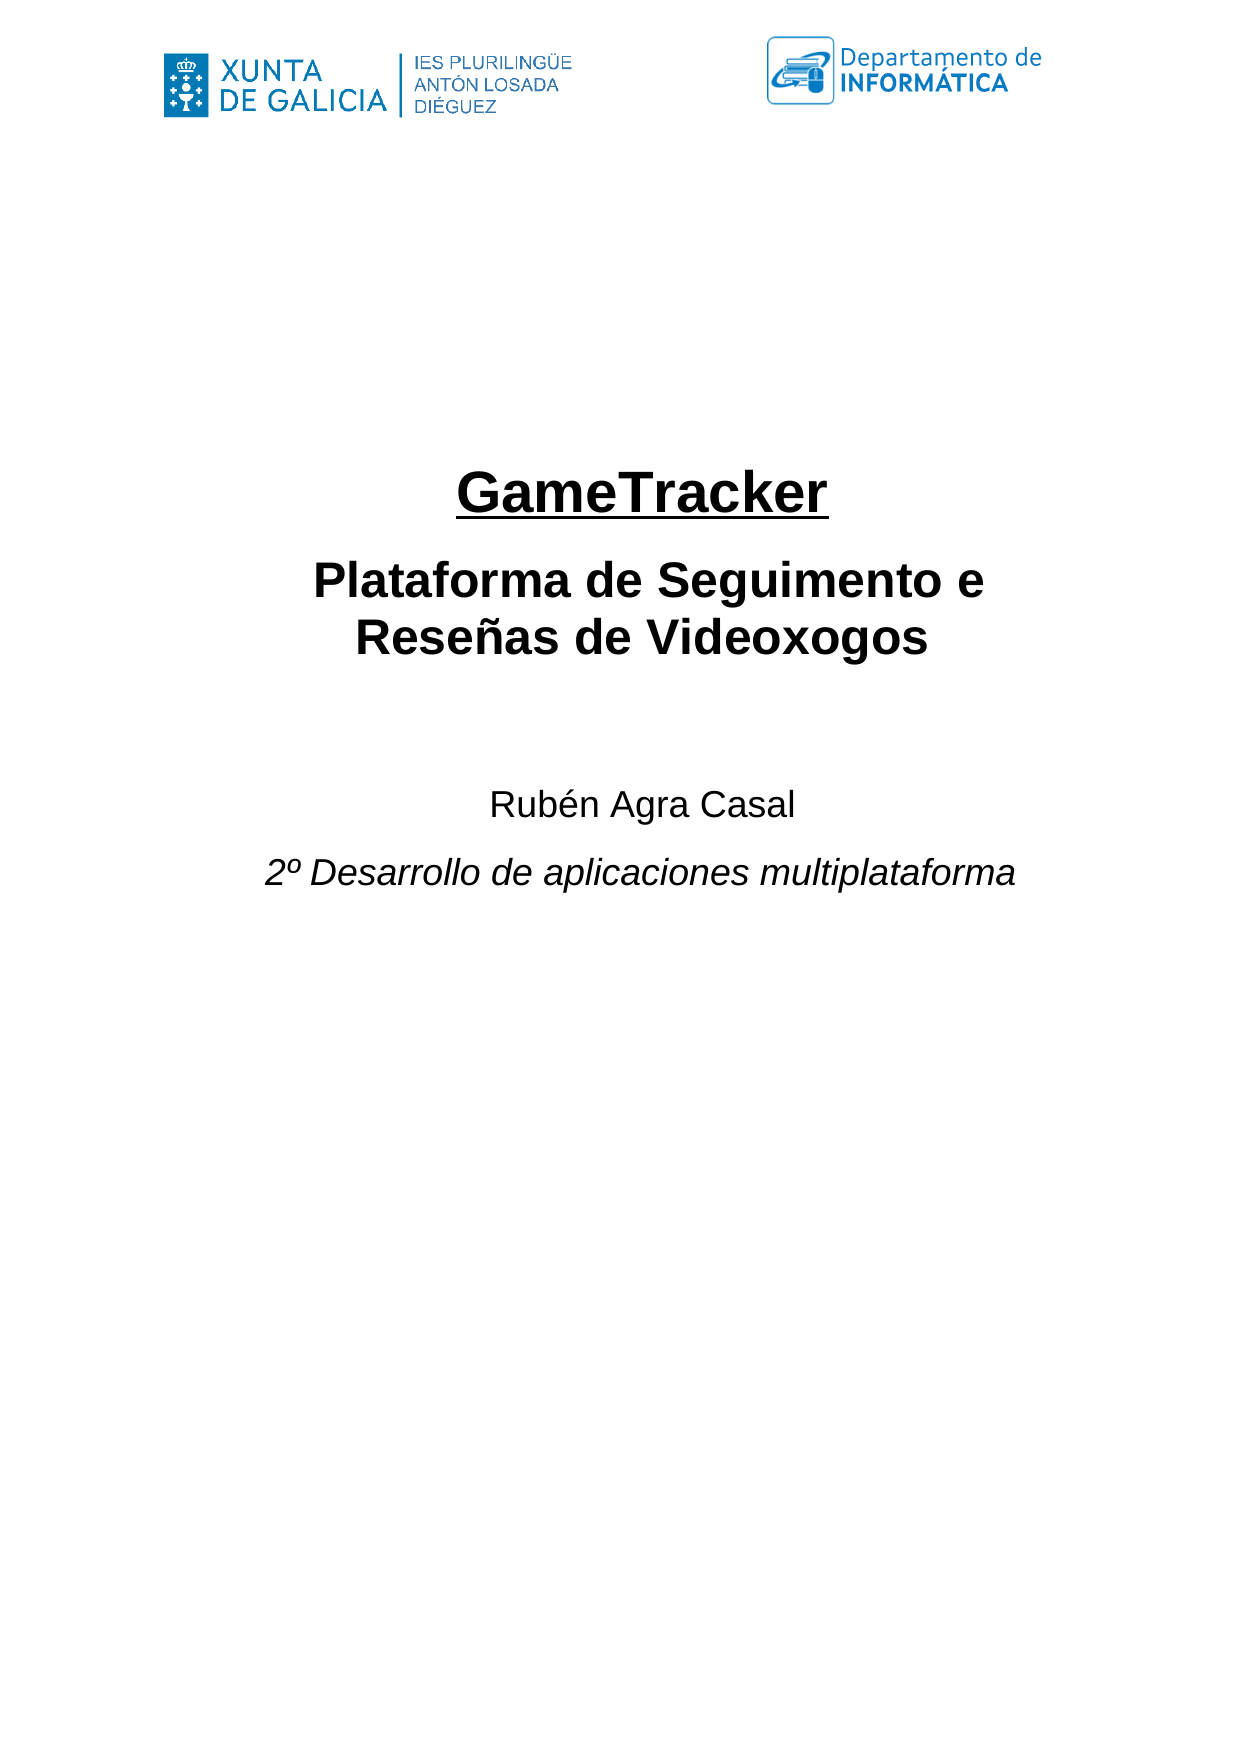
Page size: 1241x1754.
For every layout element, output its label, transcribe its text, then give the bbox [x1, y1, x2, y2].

text GameTracker [222, 458, 1063, 525]
picture [759, 27, 1052, 121]
picture [154, 40, 581, 129]
text 2º Desarrollo de aplicaciones multiplataforma [222, 850, 1063, 893]
text Rubén Agra Casal [222, 782, 1063, 825]
text Plataforma de Seguimento e Reseñas de Videoxogos [222, 550, 1063, 665]
